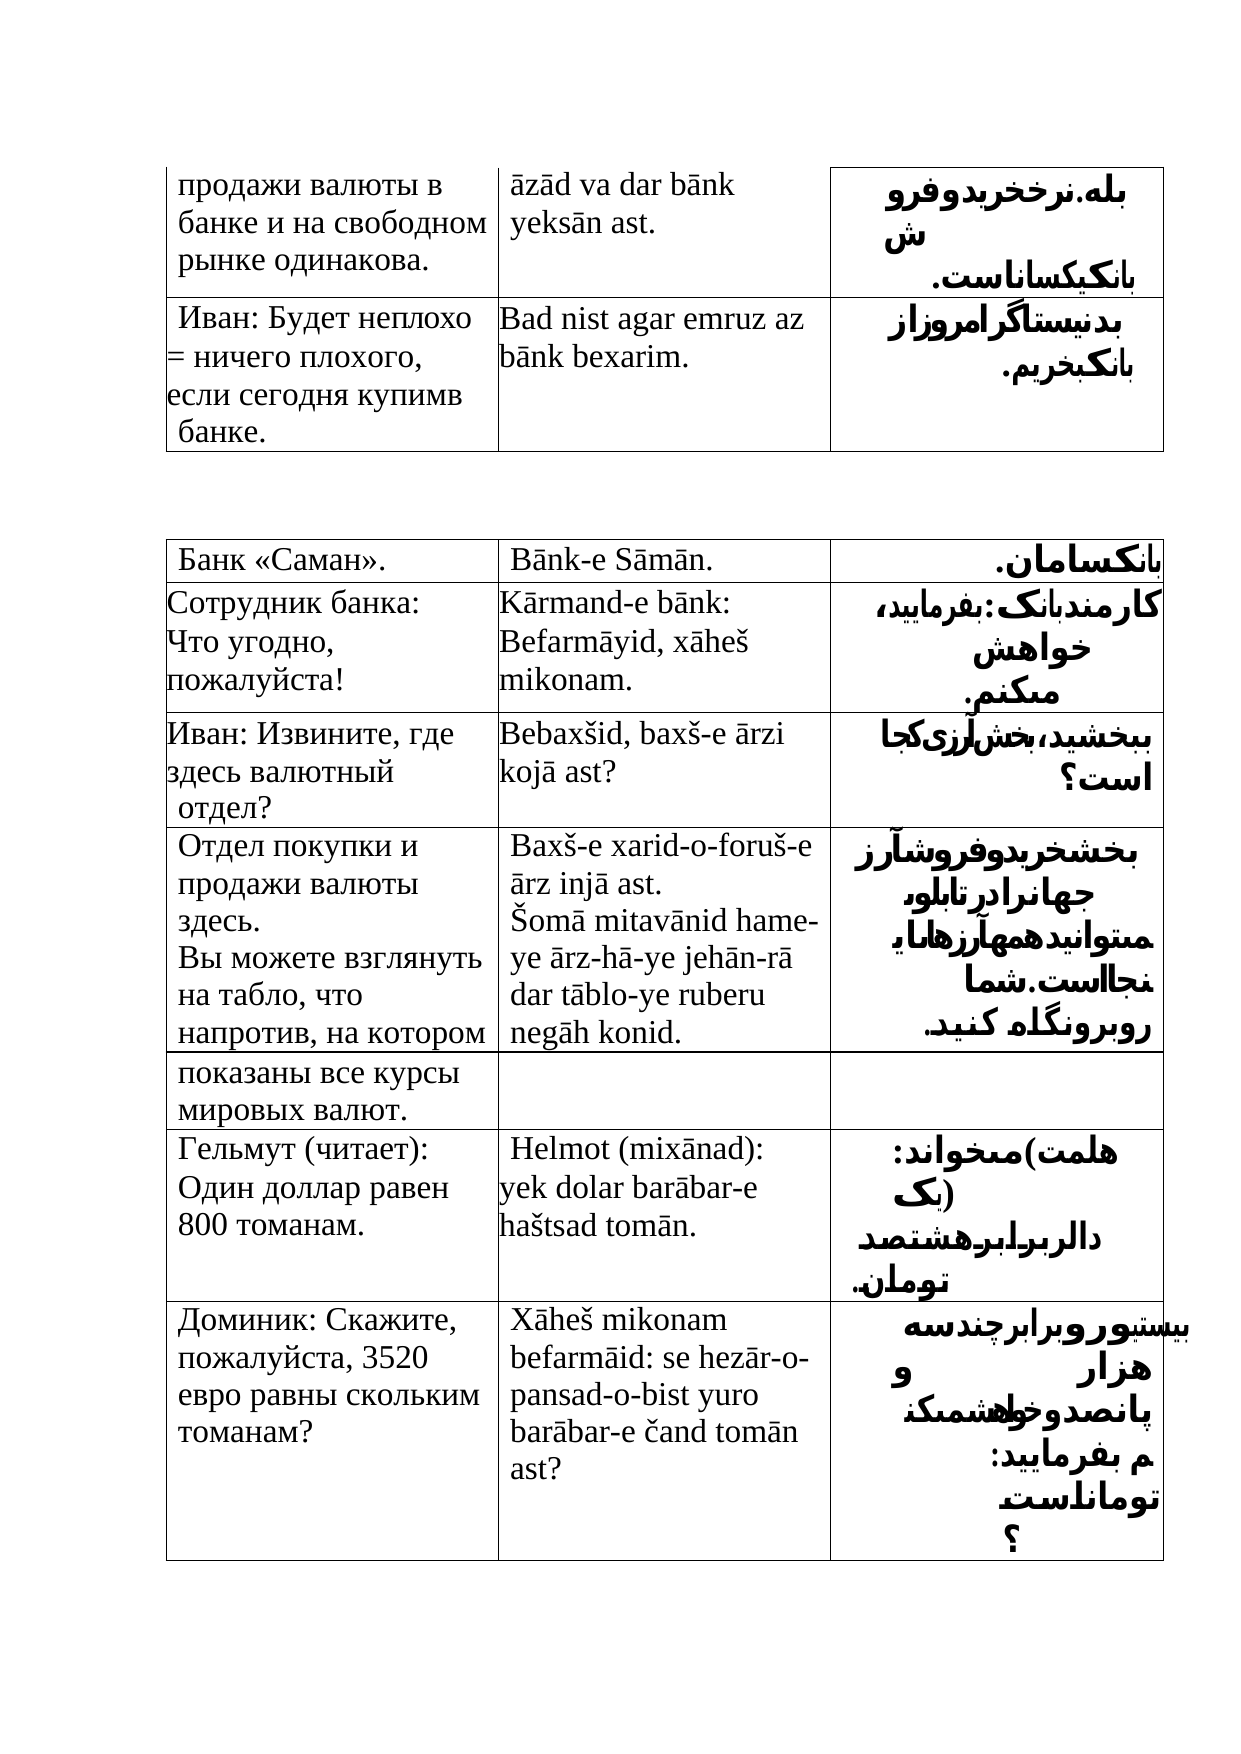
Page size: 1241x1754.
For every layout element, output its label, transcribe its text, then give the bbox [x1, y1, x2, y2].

table_cell āzād va dar bānk [499, 167, 830, 204]
table_cell ast? [499, 1451, 830, 1560]
table_cell пожалуйста, 3520 [167, 1339, 498, 1376]
table_cell بيستيوروبرابرچندسه ھزار و پانصدوخواھشمىكنم بفرماييد: توماناست؟ [831, 1302, 1163, 1560]
table_header показаны все курсы мировых валют. [167, 1053, 498, 1129]
table_cell рынке одинакова. [167, 241, 498, 297]
table_cell Bad nist agar emruz az bānk bexarim. [499, 298, 830, 413]
table_cell евро равны скольким [167, 1376, 498, 1413]
table_cell напротив, на котором [167, 1014, 498, 1051]
table_cell بخشخريدوفروشآرز جھانرادرتابلوىمىتوانيدھمهآرزھاىاينجااست.شما روبرونگاه كنيد. [831, 828, 1163, 1051]
table_cell [167, 1451, 498, 1560]
table_cell pansad-o-bist yuro [499, 1376, 830, 1413]
table_cell Доминик: Скажите, [167, 1302, 498, 1339]
table_cell Вы можете взглянуть [167, 940, 498, 977]
table_cell [499, 241, 830, 297]
table_cell barābar-e čand tomān [499, 1413, 830, 1451]
table_cell банке и на свободном [167, 204, 498, 241]
table_cell negāh konid. [499, 1014, 830, 1051]
table_header بانکسامان. [831, 540, 1163, 582]
table_header [831, 1053, 1163, 1129]
table_cell на табло, что [167, 977, 498, 1014]
table_cell продажи валюты [167, 865, 498, 902]
table_cell [499, 414, 830, 451]
table_cell بدنيستاگرامروزاز بانکبخريم. [831, 298, 1163, 413]
table_cell ye ārz-hā-ye jehān-rā [499, 940, 830, 977]
table_cell Гельмут (читает): Один доллар равен 800 томанам. [167, 1130, 498, 1301]
table_header Bānk-e Sāmān. [499, 540, 830, 582]
table_cell كارمندبانک:بفرماييد، خواھش مىكنم. [831, 583, 1163, 712]
table_cell ārz injā ast. [499, 865, 830, 902]
table_cell томанам? [167, 1413, 498, 1451]
table_header Банк «Саман». [167, 540, 498, 582]
table_cell Сотрудник банка: Что угодно, пожалуйста! [167, 583, 498, 712]
table_cell Kārmand-e bānk: Befarmāyid, xāheš mikonam. [499, 583, 830, 712]
table_cell Xāheš mikonam [499, 1302, 830, 1339]
table_cell yeksān ast. [499, 204, 830, 241]
table_cell Иван: Извините, где здесь валютный отдел? [167, 713, 498, 827]
table_cell Baxš-e xarid-o-foruš-e [499, 828, 830, 865]
table_cell ھلمت)مىخواند:(يک دالربرابرھشتصد تومان. [831, 1130, 1163, 1301]
table_cell [831, 414, 1163, 451]
table_cell Helmot (mixānad): yek dolar barābar-e haštsad tomān. [499, 1130, 830, 1301]
table_cell Šomā mitavānid hame- [499, 902, 830, 939]
table_cell здесь. [167, 902, 498, 939]
table_cell dar tāblo-ye ruberu [499, 977, 830, 1014]
table_header [499, 1053, 830, 1129]
table_cell befarmāid: se hezār-o- [499, 1339, 830, 1376]
table_cell банке. [167, 414, 498, 451]
table_cell آرزدربازارآزادودربله.نرخخريدوفروش بانکيكساناست. [831, 168, 1163, 297]
table_cell Иван: Будет неплохо = ничего плохого, если сегодня купимв [167, 298, 498, 413]
table_cell Bebaxšid, baxš-e ārzi kojā ast? [499, 713, 830, 827]
table_cell ببخشيد،بخش آرزى كجا است؟ [831, 713, 1163, 827]
table_cell Отдел покупки и [167, 828, 498, 865]
table_cell продажи валюты в [167, 167, 498, 204]
